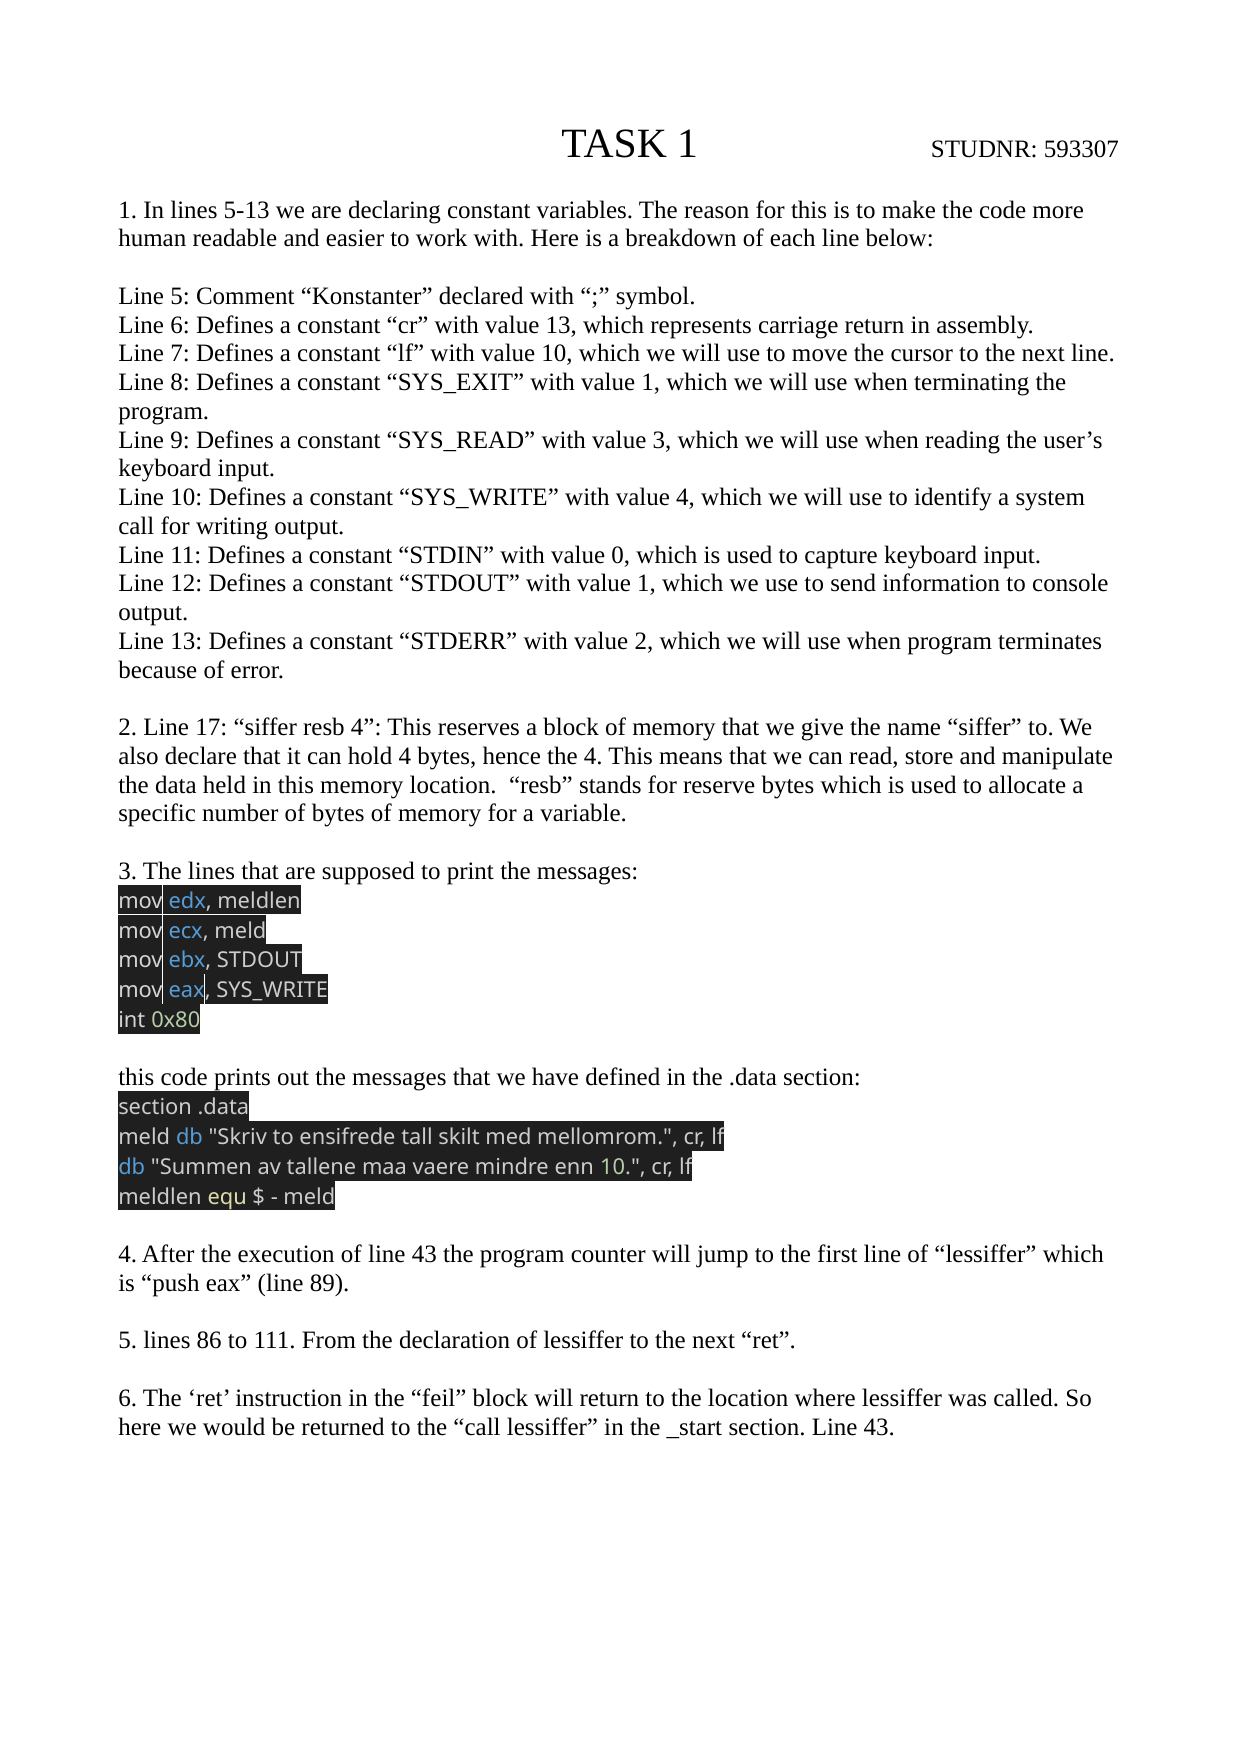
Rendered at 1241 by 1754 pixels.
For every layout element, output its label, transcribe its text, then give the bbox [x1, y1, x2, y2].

text Line 11: Defines a constant “STDIN” with value 0, which is used to capture keyboard input. [118, 540, 1122, 568]
text 6. The ‘ret’ instruction in the “feil” block will return to the location where lessiffer was called. So here we would be returned to the “call lessiffer” in the _start section. Line 43. [118, 1383, 1122, 1440]
text Line 8: Defines a constant “SYS_EXIT” with value 1, which we will use when terminating the program. [118, 367, 1122, 425]
text section .data [118, 1091, 1122, 1121]
text this code prints out the messages that we have defined in the .data section: [118, 1062, 1122, 1091]
text int 0x80 [118, 1004, 1122, 1034]
text 1. In lines 5-13 we are declaring constant variables. The reason for this is to make the code more human readable and easier to work with. Here is a breakdown of each line below: [118, 195, 1122, 252]
text 5. lines 86 to 111. From the declaration of lessiffer to the next “ret”. [118, 1325, 1122, 1354]
text mov ecx, meld [118, 914, 1122, 944]
text meld db "Skriv to ensifrede tall skilt med mellomrom.", cr, lf [118, 1121, 1122, 1151]
text mov edx, meldlen [118, 885, 1122, 914]
text Line 13: Defines a constant “STDERR” with value 2, which we will use when program terminates because of error. [118, 626, 1122, 683]
text db "Summen av tallene maa vaere mindre enn 10.", cr, lf [118, 1151, 1122, 1181]
text Line 5: Comment “Konstanter” declared with “;” symbol. [118, 281, 1122, 310]
text meldlen equ $ - meld [118, 1181, 1122, 1210]
text Line 10: Defines a constant “SYS_WRITE” with value 4, which we will use to identify a system call for writing output. [118, 482, 1122, 540]
text Line 9: Defines a constant “SYS_READ” with value 3, which we will use when reading the user’s keyboard input. [118, 425, 1122, 482]
text Line 7: Defines a constant “lf” with value 10, which we will use to move the cursor to the next line. [118, 338, 1122, 367]
text mov eax, SYS_WRITE [118, 974, 1122, 1004]
text 3. The lines that are supposed to print the messages: [118, 856, 1122, 885]
text Line 6: Defines a constant “cr” with value 13, which represents carriage return in assembly. [118, 310, 1122, 338]
text 4. After the execution of line 43 the program counter will jump to the first line of “lessiffer” which is “push eax” (line 89). [118, 1239, 1122, 1297]
text 2. Line 17: “siffer resb 4”: This reserves a block of memory that we give the name “siffer” to. We also declare that it can hold 4 bytes, hence the 4. This means that we can read, store and manipulate the data held in this memory location. “resb” stands for reserve bytes which is used to allocate a specific number of bytes of memory for a variable. [118, 712, 1122, 827]
text mov ebx, STDOUT [118, 944, 1122, 974]
text TASK 1 STUDNR: 593307 [118, 118, 1122, 166]
text Line 12: Defines a constant “STDOUT” with value 1, which we use to send information to console output. [118, 568, 1122, 626]
